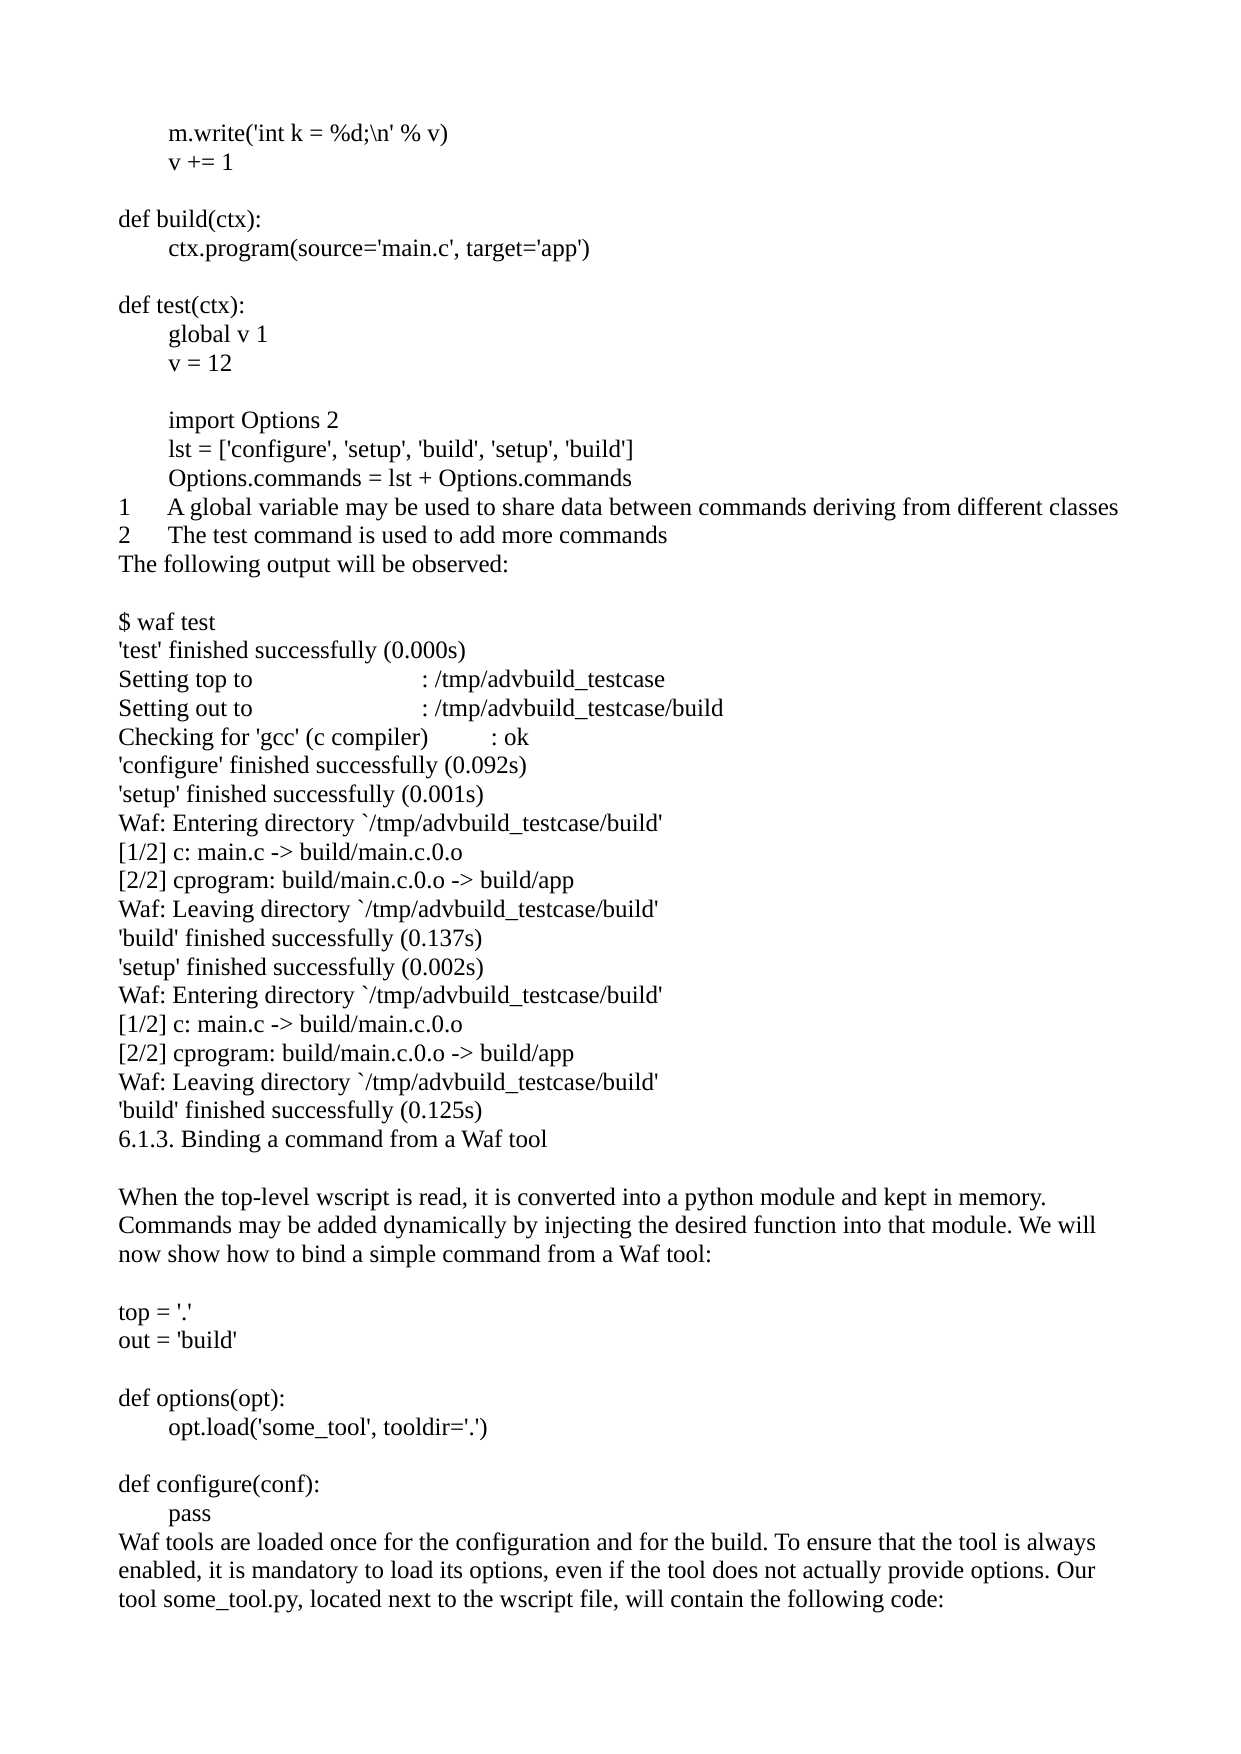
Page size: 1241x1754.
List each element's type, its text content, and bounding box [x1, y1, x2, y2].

text m.write('int k = %d;\n' % v) [118, 118, 1122, 147]
text [1/2] c: main.c -> build/main.c.0.o [118, 1009, 1122, 1038]
text 'test' finished successfully (0.000s) [118, 636, 1122, 664]
text The following output will be observed: [118, 549, 1122, 578]
text pass [118, 1498, 1122, 1527]
text 'setup' finished successfully (0.002s) [118, 952, 1122, 981]
text v = 12 [118, 348, 1122, 377]
text 1 A global variable may be used to share data between commands deriving from different classes [118, 492, 1122, 521]
text [1/2] c: main.c -> build/main.c.0.o [118, 837, 1122, 866]
text 2 The test command is used to add more commands [118, 521, 1122, 549]
text Waf: Entering directory `/tmp/advbuild_testcase/build' [118, 808, 1122, 837]
text def options(opt): [118, 1383, 1122, 1412]
text 'build' finished successfully (0.125s) [118, 1096, 1122, 1124]
text Checking for 'gcc' (c compiler) : ok [118, 722, 1122, 751]
text Waf: Leaving directory `/tmp/advbuild_testcase/build' [118, 1067, 1122, 1096]
text Options.commands = lst + Options.commands [118, 463, 1122, 492]
text 6.1.3. Binding a command from a Waf tool [118, 1124, 1122, 1153]
text ctx.program(source='main.c', target='app') [118, 233, 1122, 262]
text 'build' finished successfully (0.137s) [118, 923, 1122, 952]
text top = '.' [118, 1297, 1122, 1326]
text 'configure' finished successfully (0.092s) [118, 751, 1122, 779]
text def build(ctx): [118, 204, 1122, 233]
text v += 1 [118, 147, 1122, 176]
text out = 'build' [118, 1326, 1122, 1354]
text When the top-level wscript is read, it is converted into a python module and kept in memory. Commands may be added dynamically by injecting the desired function into that module. We will now show how to bind a simple command from a Waf tool: [118, 1182, 1122, 1268]
text opt.load('some_tool', tooldir='.') [118, 1412, 1122, 1441]
text Waf: Leaving directory `/tmp/advbuild_testcase/build' [118, 894, 1122, 923]
text 'setup' finished successfully (0.001s) [118, 779, 1122, 808]
text [2/2] cprogram: build/main.c.0.o -> build/app [118, 1038, 1122, 1067]
text global v 1 [118, 319, 1122, 348]
text Waf tools are loaded once for the configuration and for the build. To ensure that the tool is always enabled, it is mandatory to load its options, even if the tool does not actually provide options. Our tool some_tool.py, located next to the wscript file, will contain the following code: [118, 1527, 1122, 1613]
text def configure(conf): [118, 1469, 1122, 1498]
text def test(ctx): [118, 291, 1122, 319]
text lst = ['configure', 'setup', 'build', 'setup', 'build'] [118, 434, 1122, 463]
text $ waf test [118, 607, 1122, 636]
text Setting top to : /tmp/advbuild_testcase [118, 664, 1122, 693]
text import Options 2 [118, 406, 1122, 434]
text Waf: Entering directory `/tmp/advbuild_testcase/build' [118, 981, 1122, 1009]
text [2/2] cprogram: build/main.c.0.o -> build/app [118, 866, 1122, 894]
text Setting out to : /tmp/advbuild_testcase/build [118, 693, 1122, 722]
